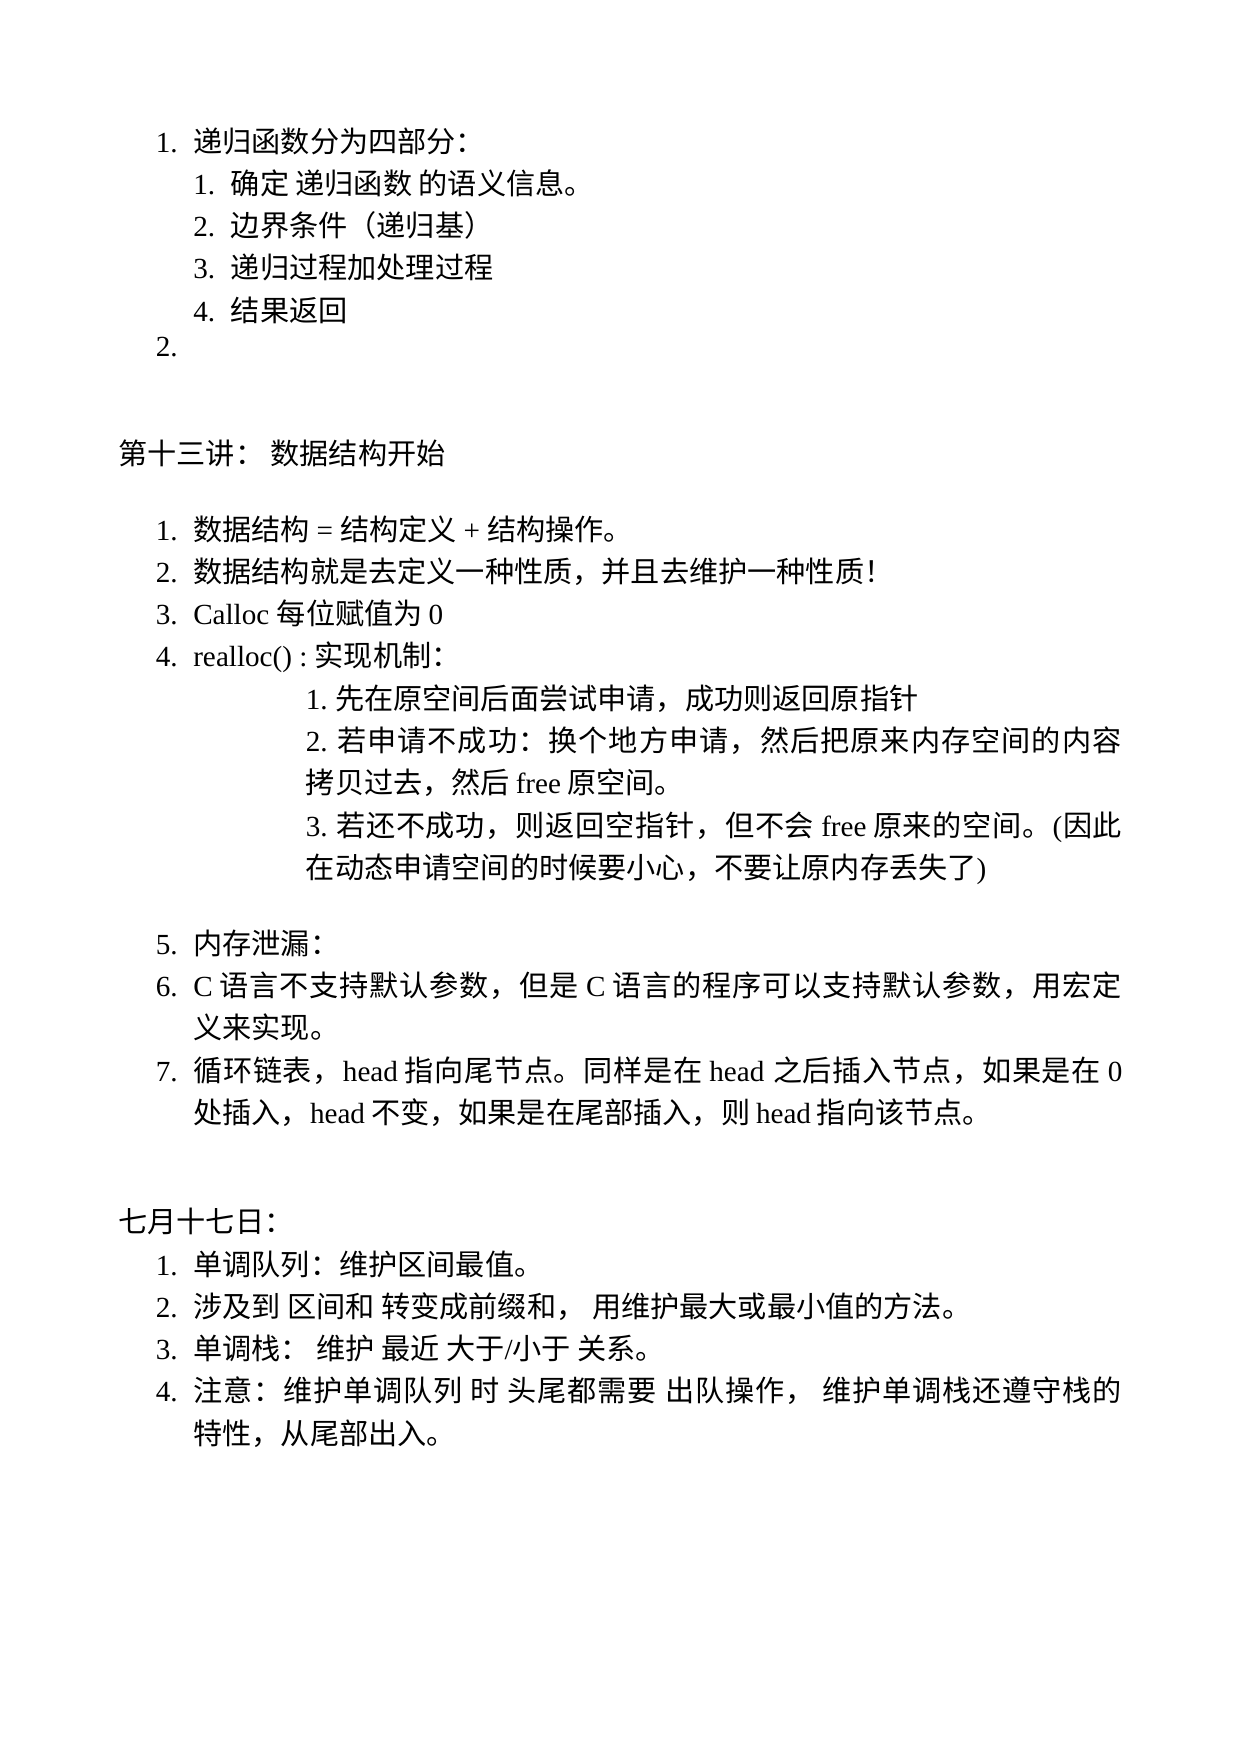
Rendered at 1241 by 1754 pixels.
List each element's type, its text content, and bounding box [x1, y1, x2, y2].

list 确定 递归函数 的语义信息。 [193, 160, 1122, 203]
list 单调队列：维护区间最值。 [156, 1241, 1122, 1283]
list 边界条件（递归基） [193, 203, 1122, 245]
list 循环链表，head指向尾节点。同样是在head 之后插入节点，如果是在0处插入，head不变，如果是在尾部插入，则head指向该节点。 [156, 1047, 1122, 1132]
text 七月十七日： [118, 1199, 1122, 1241]
list Calloc 每位赋值为0 [156, 591, 1122, 633]
text 第十三讲： 数据结构开始 [118, 430, 1122, 472]
list 递归过程加处理过程 [193, 245, 1122, 287]
list 内存泄漏： [156, 920, 1122, 962]
list 注意：维护单调队列 时 头尾都需要 出队操作， 维护单调栈还遵守栈的特性，从尾部出入。 [156, 1368, 1122, 1452]
list 2. 若申请不成功：换个地方申请，然后把原来内存空间的内容拷贝过去，然后free原空间。 [268, 717, 1122, 802]
list 1. 先在原空间后面尝试申请，成功则返回原指针 [268, 675, 1122, 717]
list 单调栈： 维护 最近 大于/小于 关系。 [156, 1326, 1122, 1368]
list 3. 若还不成功，则返回空指针，但不会free原来的空间。(因此在动态申请空间的时候要小心，不要让原内存丢失了) [268, 802, 1122, 887]
list 数据结构 = 结构定义 + 结构操作。 [156, 506, 1122, 548]
list C语言不支持默认参数，但是C语言的程序可以支持默认参数，用宏定义来实现。 [156, 962, 1122, 1047]
list realloc() : 实现机制： [156, 633, 1122, 675]
list 数据结构就是去定义一种性质，并且去维护一种性质！ [156, 548, 1122, 591]
list 结果返回 [193, 287, 1122, 329]
list 涉及到 区间和 转变成前缀和， 用维护最大或最小值的方法。 [156, 1283, 1122, 1326]
list 递归函数分为四部分： [156, 118, 1122, 160]
